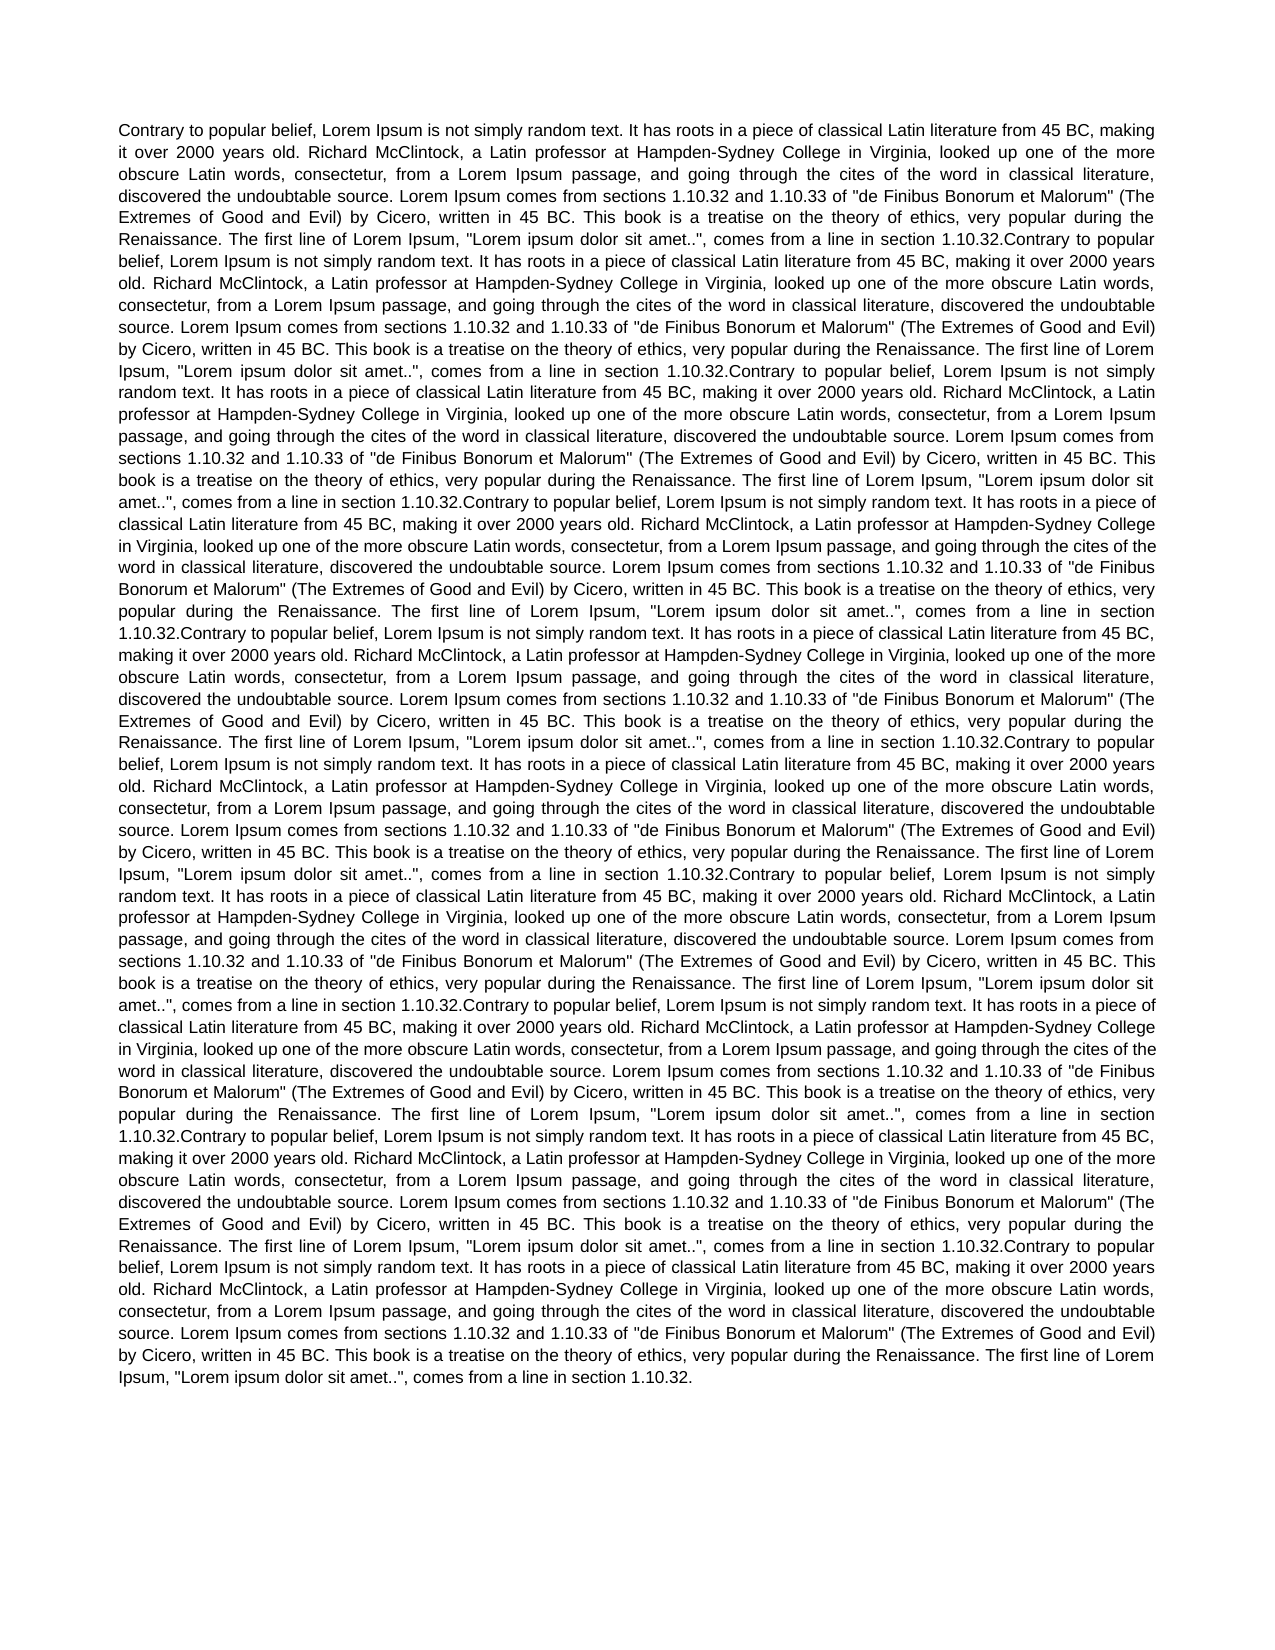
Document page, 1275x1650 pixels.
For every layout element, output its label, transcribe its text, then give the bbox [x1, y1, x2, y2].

text Contrary to popular belief, Lorem Ipsum is not simply random text. It has roots in a piece of classical Latin literature from 45 BC, making it over 2000 years old. Richard McClintock, a Latin professor at Hampden-Sydney College in Virginia, looked up one of the more obscure Latin words, consectetur, from a Lorem Ipsum passage, and going through the cites of the word in classical literature, discovered the undoubtable source. Lorem Ipsum comes from sections 1.10.32 and 1.10.33 of "de Finibus Bonorum et Malorum" (The Extremes of Good and Evil) by Cicero, written in 45 BC. This book is a treatise on the theory of ethics, very popular during the Renaissance. The first line of Lorem Ipsum, "Lorem ipsum dolor sit amet..", comes from a line in section 1.10.32.Contrary to popular belief, Lorem Ipsum is not simply random text. It has roots in a piece of classical Latin literature from 45 BC, making it over 2000 years old. Richard McClintock, a Latin professor at Hampden-Sydney College in Virginia, looked up one of the more obscure Latin words, consectetur, from a Lorem Ipsum passage, and going through the cites of the word in classical literature, discovered the undoubtable source. Lorem Ipsum comes from sections 1.10.32 and 1.10.33 of "de Finibus Bonorum et Malorum" (The Extremes of Good and Evil) by Cicero, written in 45 BC. This book is a treatise on the theory of ethics, very popular during the Renaissance. The first line of Lorem Ipsum, "Lorem ipsum dolor sit amet..", comes from a line in section 1.10.32.Contrary to popular belief, Lorem Ipsum is not simply random text. It has roots in a piece of classical Latin literature from 45 BC, making it over 2000 years old. Richard McClintock, a Latin professor at Hampden-Sydney College in Virginia, looked up one of the more obscure Latin words, consectetur, from a Lorem Ipsum passage, and going through the cites of the word in classical literature, discovered the undoubtable source. Lorem Ipsum comes from sections 1.10.32 and 1.10.33 of "de Finibus Bonorum et Malorum" (The Extremes of Good and Evil) by Cicero, written in 45 BC. This book is a treatise on the theory of ethics, very popular during the Renaissance. The first line of Lorem Ipsum, "Lorem ipsum dolor sit amet..", comes from a line in section 1.10.32.Contrary to popular belief, Lorem Ipsum is not simply random text. It has roots in a piece of classical Latin literature from 45 BC, making it over 2000 years old. Richard McClintock, a Latin professor at Hampden-Sydney College in Virginia, looked up one of the more obscure Latin words, consectetur, from a Lorem Ipsum passage, and going through the cites of the word in classical literature, discovered the undoubtable source. Lorem Ipsum comes from sections 1.10.32 and 1.10.33 of "de Finibus Bonorum et Malorum" (The Extremes of Good and Evil) by Cicero, written in 45 BC. This book is a treatise on the theory of ethics, very popular during the Renaissance. The first line of Lorem Ipsum, "Lorem ipsum dolor sit amet..", comes from a line in section 1.10.32.Contrary to popular belief, Lorem Ipsum is not simply random text. It has roots in a piece of classical Latin literature from 45 BC, making it over 2000 years old. Richard McClintock, a Latin professor at Hampden-Sydney College in Virginia, looked up one of the more obscure Latin words, consectetur, from a Lorem Ipsum passage, and going through the cites of the word in classical literature, discovered the undoubtable source. Lorem Ipsum comes from sections 1.10.32 and 1.10.33 of "de Finibus Bonorum et Malorum" (The Extremes of Good and Evil) by Cicero, written in 45 BC. This book is a treatise on the theory of ethics, very popular during the Renaissance. The first line of Lorem Ipsum, "Lorem ipsum dolor sit amet..", comes from a line in section 1.10.32.Contrary to popular belief, Lorem Ipsum is not simply random text. It has roots in a piece of classical Latin literature from 45 BC, making it over 2000 years old. Richard McClintock, a Latin professor at Hampden-Sydney College in Virginia, looked up one of the more obscure Latin words, consectetur, from a Lorem Ipsum passage, and going through the cites of the word in classical literature, discovered the undoubtable source. Lorem Ipsum comes from sections 1.10.32 and 1.10.33 of "de Finibus Bonorum et Malorum" (The Extremes of Good and Evil) by Cicero, written in 45 BC. This book is a treatise on the theory of ethics, very popular during the Renaissance. The first line of Lorem Ipsum, "Lorem ipsum dolor sit amet..", comes from a line in section 1.10.32.Contrary to popular belief, Lorem Ipsum is not simply random text. It has roots in a piece of classical Latin literature from 45 BC, making it over 2000 years old. Richard McClintock, a Latin professor at Hampden-Sydney College in Virginia, looked up one of the more obscure Latin words, consectetur, from a Lorem Ipsum passage, and going through the cites of the word in classical literature, discovered the undoubtable source. Lorem Ipsum comes from sections 1.10.32 and 1.10.33 of "de Finibus Bonorum et Malorum" (The Extremes of Good and Evil) by Cicero, written in 45 BC. This book is a treatise on the theory of ethics, very popular during the Renaissance. The first line of Lorem Ipsum, "Lorem ipsum dolor sit amet..", comes from a line in section 1.10.32.Contrary to popular belief, Lorem Ipsum is not simply random text. It has roots in a piece of classical Latin literature from 45 BC, making it over 2000 years old. Richard McClintock, a Latin professor at Hampden-Sydney College in Virginia, looked up one of the more obscure Latin words, consectetur, from a Lorem Ipsum passage, and going through the cites of the word in classical literature, discovered the undoubtable source. Lorem Ipsum comes from sections 1.10.32 and 1.10.33 of "de Finibus Bonorum et Malorum" (The Extremes of Good and Evil) by Cicero, written in 45 BC. This book is a treatise on the theory of ethics, very popular during the Renaissance. The first line of Lorem Ipsum, "Lorem ipsum dolor sit amet..", comes from a line in section 1.10.32.Contrary to popular belief, Lorem Ipsum is not simply random text. It has roots in a piece of classical Latin literature from 45 BC, making it over 2000 years old. Richard McClintock, a Latin professor at Hampden-Sydney College in Virginia, looked up one of the more obscure Latin words, consectetur, from a Lorem Ipsum passage, and going through the cites of the word in classical literature, discovered the undoubtable source. Lorem Ipsum comes from sections 1.10.32 and 1.10.33 of "de Finibus Bonorum et Malorum" (The Extremes of Good and Evil) by Cicero, written in 45 BC. This book is a treatise on the theory of ethics, very popular during the Renaissance. The first line of Lorem Ipsum, "Lorem ipsum dolor sit amet..", comes from a line in section 1.10.32.Contrary to popular belief, Lorem Ipsum is not simply random text. It has roots in a piece of classical Latin literature from 45 BC, making it over 2000 years old. Richard McClintock, a Latin professor at Hampden-Sydney College in Virginia, looked up one of the more obscure Latin words, consectetur, from a Lorem Ipsum passage, and going through the cites of the word in classical literature, discovered the undoubtable source. Lorem Ipsum comes from sections 1.10.32 and 1.10.33 of "de Finibus Bonorum et Malorum" (The Extremes of Good and Evil) by Cicero, written in 45 BC. This book is a treatise on the theory of ethics, very popular during the Renaissance. The first line of Lorem Ipsum, "Lorem ipsum dolor sit amet..", comes from a line in section 1.10.32. [118, 118, 1157, 1387]
